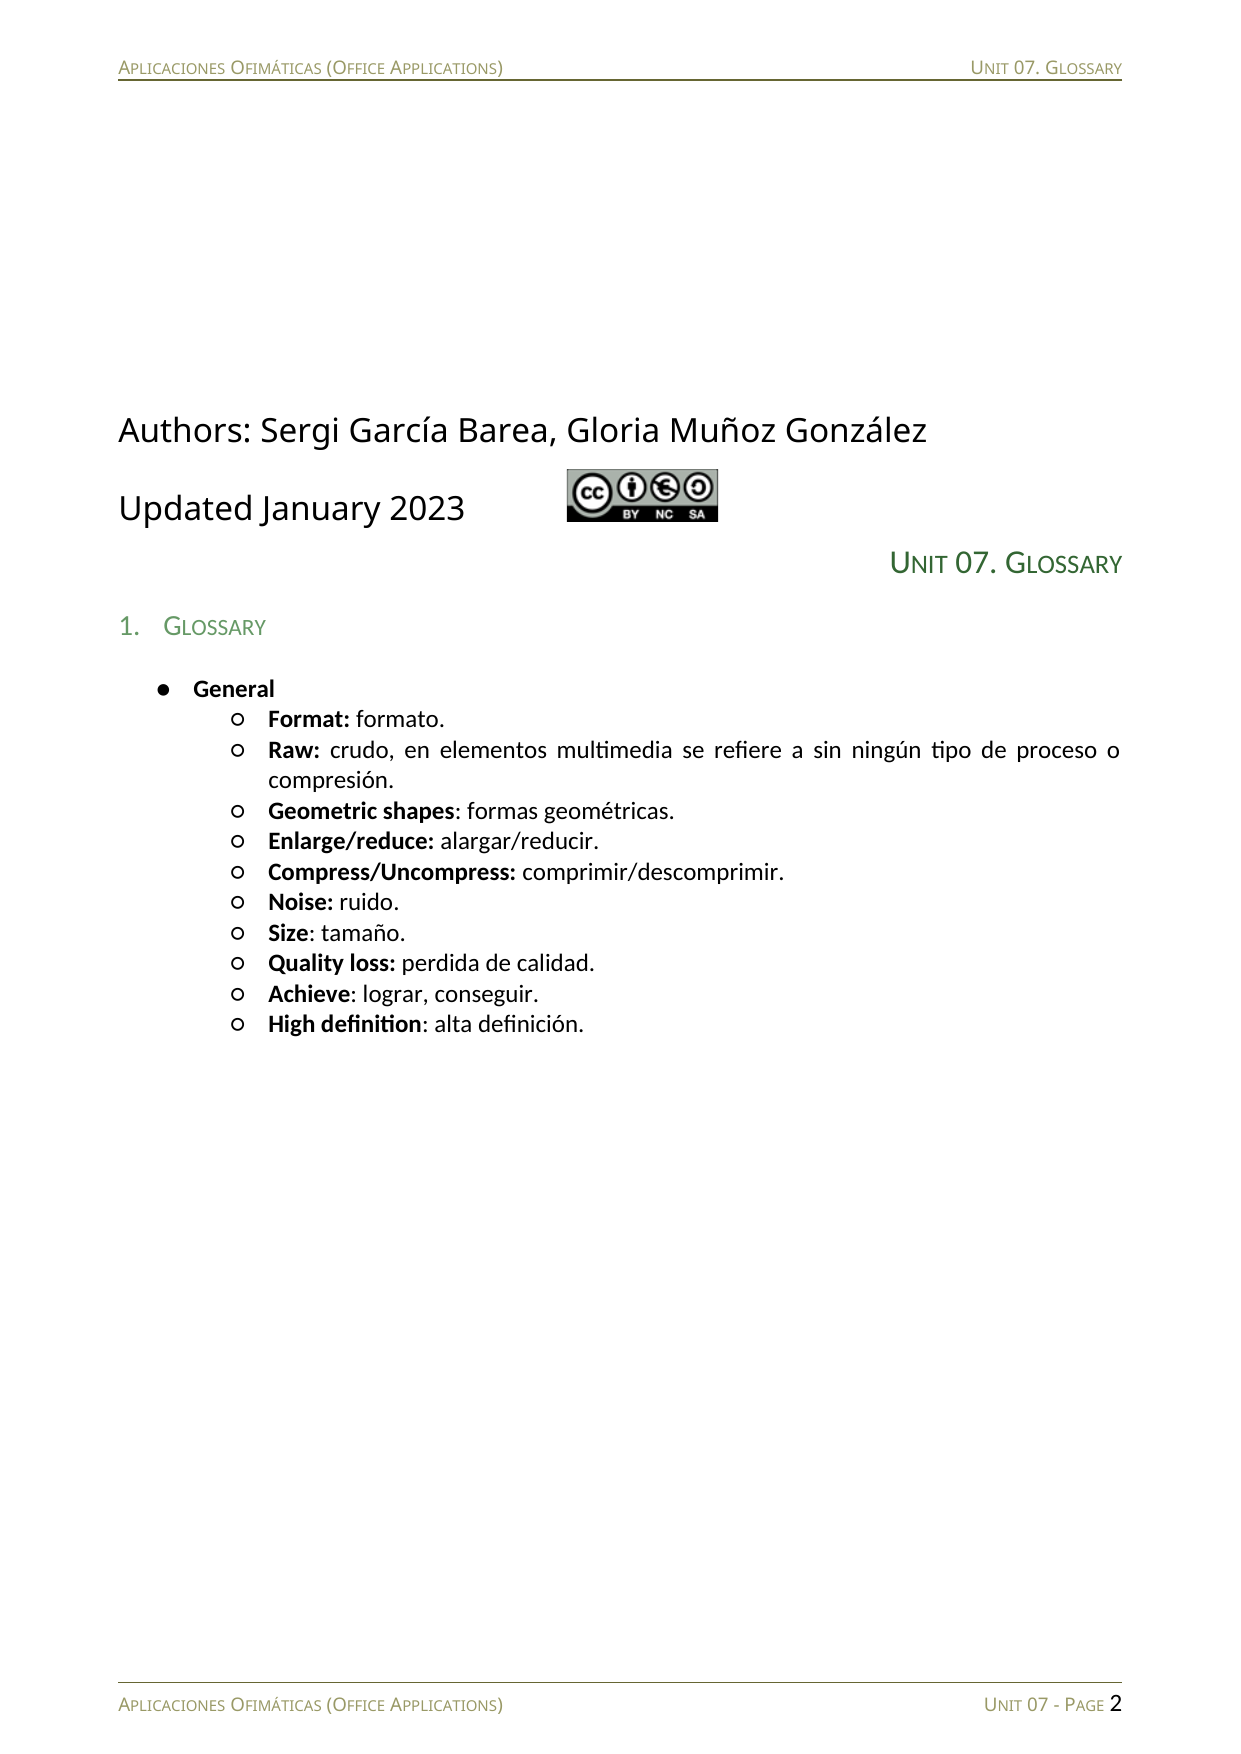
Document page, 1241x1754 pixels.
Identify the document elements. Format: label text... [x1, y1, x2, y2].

list High definition: alta definición. [231, 1008, 1122, 1039]
text Authors: Sergi García Barea, Gloria Muñoz González [118, 407, 1122, 453]
list Quality loss: perdida de calidad. [231, 947, 1122, 978]
list Noise: ruido. [231, 886, 1122, 917]
list Size: tamaño. [231, 917, 1122, 947]
list Geometric shapes: formas geométricas. [231, 795, 1122, 825]
list Raw: crudo, en elementos multimedia se refiere a sin ningún tipo de proceso o compresión. [231, 734, 1122, 795]
text Updated January 2023 [118, 485, 1122, 530]
list General [156, 673, 1122, 703]
text Unit 07. Glossary [118, 542, 1122, 582]
picture [566, 469, 719, 522]
subtitle Glossary [118, 607, 1122, 643]
list Achieve: lograr, conseguir. [231, 978, 1122, 1008]
list Enlarge/reduce: alargar/reducir. [231, 825, 1122, 856]
list Format: formato. [231, 703, 1122, 734]
list Compress/Uncompress: comprimir/descomprimir. [231, 856, 1122, 886]
